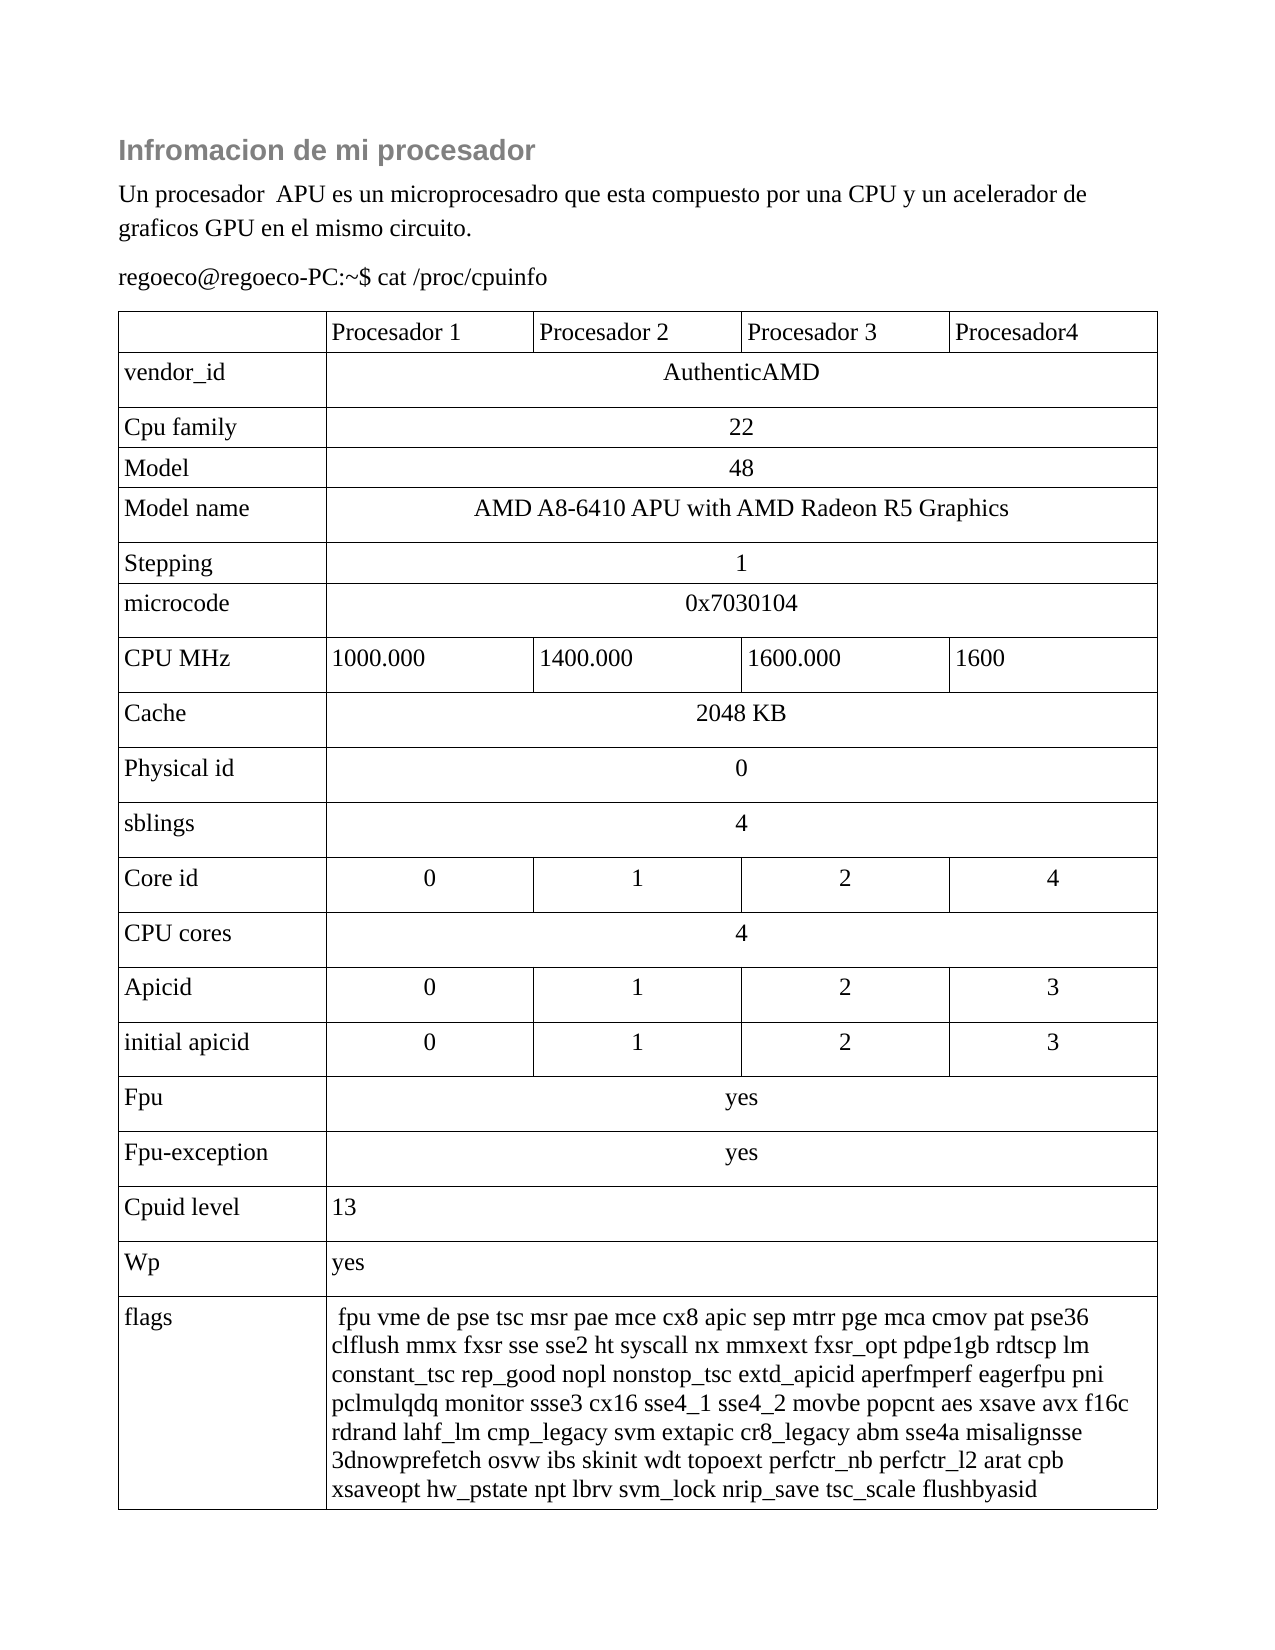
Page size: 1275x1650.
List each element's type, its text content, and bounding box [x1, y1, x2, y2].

table_cell flags [119, 1297, 326, 1509]
text regoeco@regoeco-PC:~$ cat /proc/cpuinfo [118, 262, 1157, 291]
table_cell 1 [534, 1023, 741, 1076]
table_cell 2 [742, 968, 949, 1022]
table_cell 0 [327, 858, 533, 912]
table_cell 2 [742, 1023, 949, 1076]
table_header Procesador4 [950, 312, 1157, 352]
table_cell 0 [327, 968, 533, 1022]
table_cell 1600 [950, 638, 1157, 692]
table_cell microcode [119, 584, 326, 637]
table_cell 0x7030104 [327, 584, 1157, 637]
table_cell Apicid [119, 968, 326, 1022]
table_cell AuthenticAMD [327, 353, 1157, 407]
table_cell 4 [327, 803, 1157, 857]
table_header Procesador 2 [534, 312, 741, 352]
table_cell 1400.000 [534, 638, 741, 692]
subtitle Infromacion de mi procesador [118, 133, 1157, 166]
table_cell 2 [742, 858, 949, 912]
table_cell 0 [327, 748, 1157, 802]
table_cell Stepping [119, 543, 326, 582]
table_cell 48 [327, 448, 1157, 487]
table_header [119, 312, 326, 352]
table_cell yes [327, 1077, 1157, 1131]
table_header Procesador 1 [327, 312, 533, 352]
table_cell 2048 KB [327, 693, 1157, 747]
table_cell Core id [119, 858, 326, 912]
table_cell 22 [327, 408, 1157, 447]
table_cell Fpu-exception [119, 1132, 326, 1186]
table_cell Model [119, 448, 326, 487]
table_cell Wp [119, 1242, 326, 1296]
table_cell vendor_id [119, 353, 326, 407]
table_cell yes [327, 1242, 1157, 1296]
table_cell 4 [950, 858, 1157, 912]
table_cell 1 [534, 858, 741, 912]
table_cell 1000.000 [327, 638, 533, 692]
table_cell 3 [950, 1023, 1157, 1076]
table_cell sblings [119, 803, 326, 857]
table_cell Physical id [119, 748, 326, 802]
table_cell yes [327, 1132, 1157, 1186]
table_cell Fpu [119, 1077, 326, 1131]
table_cell Model name [119, 488, 326, 542]
table_cell 3 [950, 968, 1157, 1022]
table_cell 1 [534, 968, 741, 1022]
table_cell Cpu family [119, 408, 326, 447]
table_cell 0 [327, 1023, 533, 1076]
table_cell 1 [327, 543, 1157, 582]
table_cell CPU MHz [119, 638, 326, 692]
table_header Procesador 3 [742, 312, 949, 352]
table_cell 13 [327, 1187, 1157, 1241]
table_cell Cache [119, 693, 326, 747]
table_cell fpu vme de pse tsc msr pae mce cx8 apic sep mtrr pge mca cmov pat pse36 clflush mmx fxsr sse sse2 ht syscall nx mmxext fxsr_opt pdpe1gb rdtscp lm constant_tsc rep_good nopl nonstop_tsc extd_apicid aperfmperf eagerfpu pni pclmulqdq monitor ssse3 cx16 sse4_1 sse4_2 movbe popcnt aes xsave avx f16c rdrand lahf_lm cmp_legacy svm extapic cr8_legacy abm sse4a misalignsse 3dnowprefetch osvw ibs skinit wdt topoext perfctr_nb perfctr_l2 arat cpb xsaveopt hw_pstate npt lbrv svm_lock nrip_save tsc_scale flushbyasid [327, 1297, 1157, 1509]
table_cell 4 [327, 913, 1157, 967]
table_cell initial apicid [119, 1023, 326, 1076]
table_cell Cpuid level [119, 1187, 326, 1241]
table_cell AMD A8-6410 APU with AMD Radeon R5 Graphics [327, 488, 1157, 542]
table_cell CPU cores [119, 913, 326, 967]
text Un procesador APU es un microprocesadro que esta compuesto por una CPU y un acelerador de graficos GPU en el mismo circuito. [118, 179, 1157, 242]
table_cell 1600.000 [742, 638, 949, 692]
